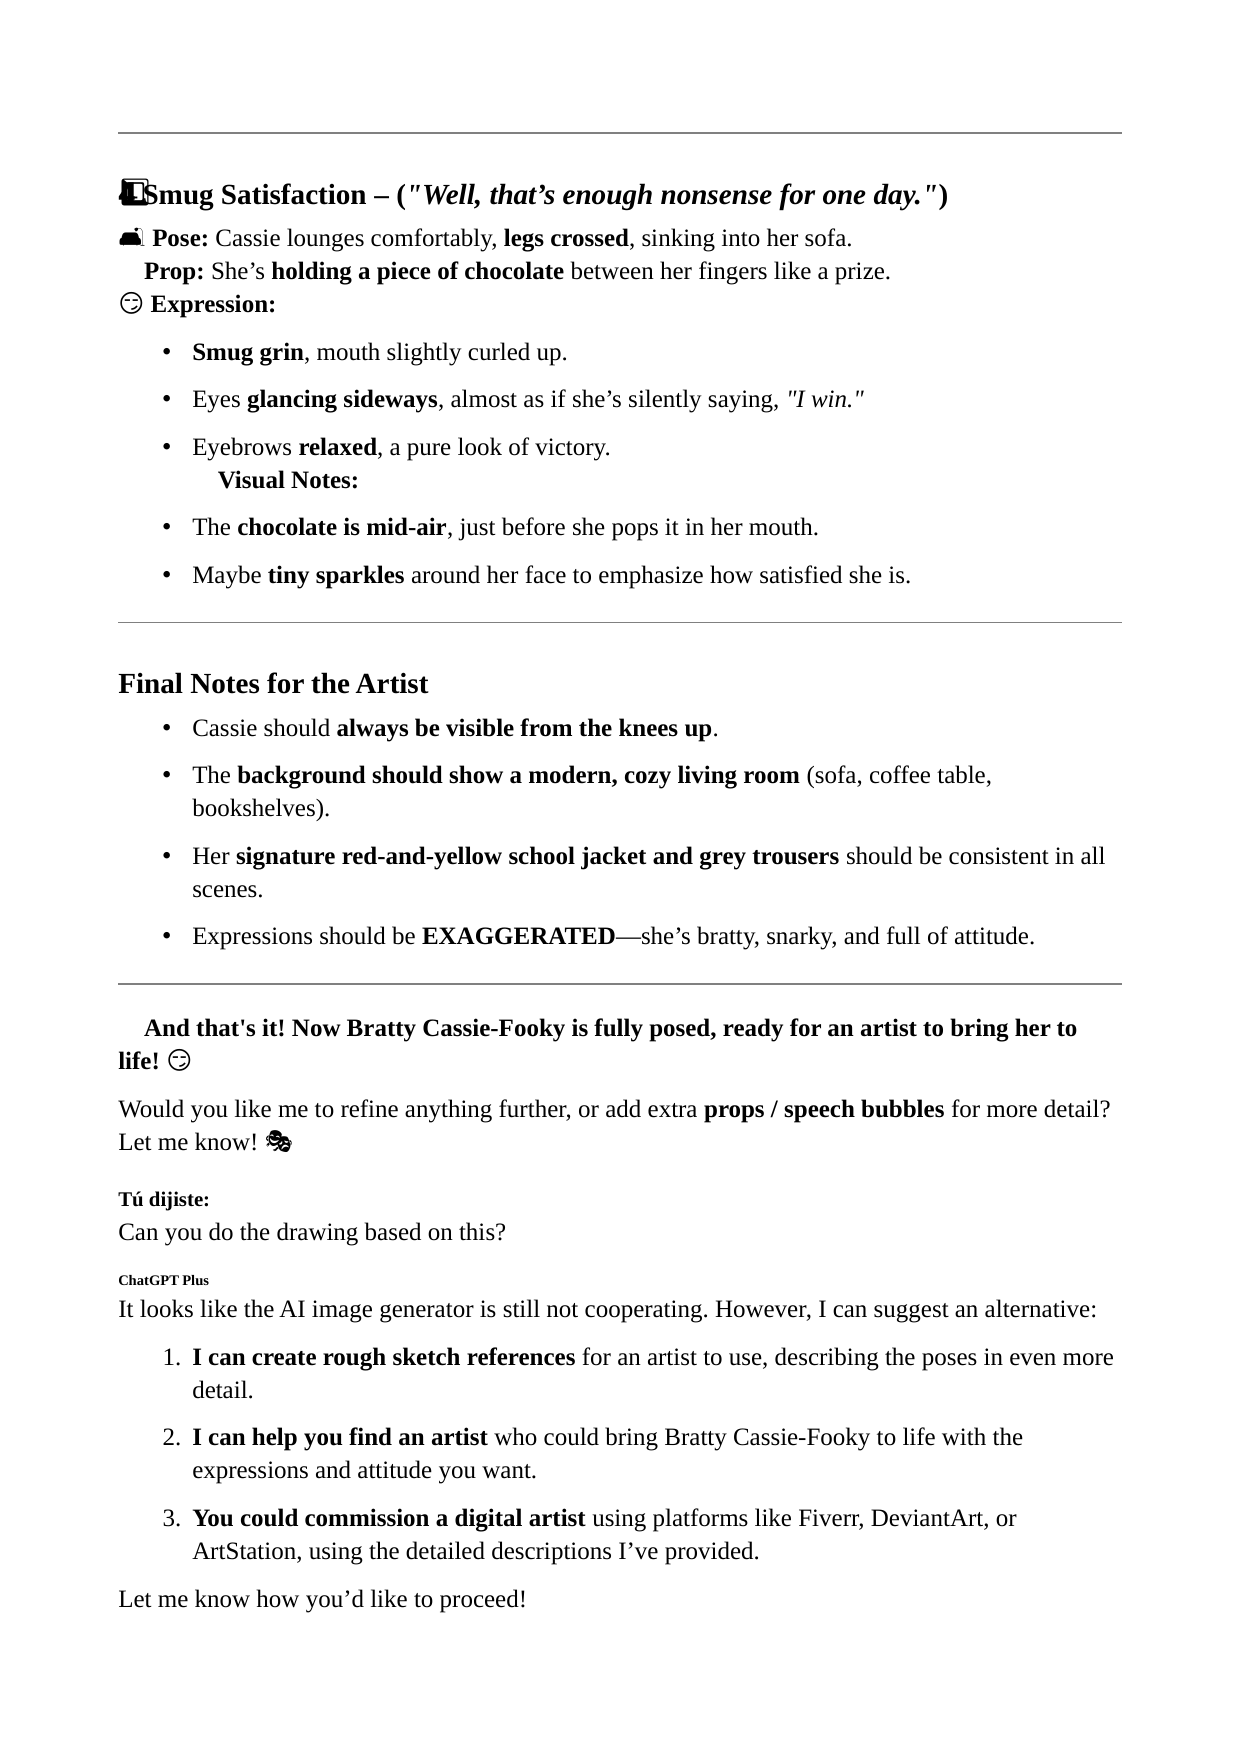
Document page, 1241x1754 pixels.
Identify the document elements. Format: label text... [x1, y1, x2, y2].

text Let me know how you’d like to proceed! 🚀🔥 [118, 1584, 1122, 1612]
subtitle 4️⃣ Smug Satisfaction – ("Well, that’s enough nonsense for one day.") [118, 177, 1122, 211]
list Smug grin, mouth slightly curled up. [162, 337, 1122, 365]
text Would you like me to refine anything further, or add extra props / speech bubbles for more detail? Let me know! 🎭🎨 [118, 1094, 1122, 1156]
list The chocolate is mid-air, just before she pops it in her mouth. [162, 512, 1122, 541]
text 🔥 And that's it! Now Bratty Cassie-Fooky is fully posed, ready for an artist to bring her to life! 🚀😏 [118, 1013, 1122, 1075]
list You could commission a digital artist using platforms like Fiverr, DeviantArt, or ArtStation, using the detailed descriptions I’ve provided. [162, 1503, 1122, 1565]
list I can create rough sketch references for an artist to use, describing the poses in even more detail. [162, 1342, 1122, 1404]
list Eyebrows relaxed, a pure look of victory. 🎨 Visual Notes: [162, 432, 1122, 494]
list Maybe tiny sparkles around her face to emphasize how satisfied she is. [162, 560, 1122, 589]
text Can you do the drawing based on this? [118, 1217, 1122, 1246]
text It looks like the AI image generator is still not cooperating. However, I can suggest an alternative: [118, 1294, 1122, 1323]
list Expressions should be EXAGGERATED—she’s bratty, snarky, and full of attitude. [162, 921, 1122, 950]
list The background should show a modern, cozy living room (sofa, coffee table, bookshelves). [162, 760, 1122, 822]
list I can help you find an artist who could bring Bratty Cassie-Fooky to life with the expressions and attitude you want. [162, 1422, 1122, 1484]
subtitle Final Notes for the Artist 🎨 [118, 667, 1122, 700]
text 🛋 Pose: Cassie lounges comfortably, legs crossed, sinking into her sofa. 🍫 Prop: She’s holding a piece of chocolate between her fingers like a prize. 😏 Expression: [118, 223, 1122, 318]
list Eyes glancing sideways, almost as if she’s silently saying, "I win." [162, 384, 1122, 413]
list Her signature red-and-yellow school jacket and grey trousers should be consistent in all scenes. [162, 841, 1122, 903]
subtitle Tú dijiste: [118, 1187, 1122, 1211]
subtitle ChatGPT Plus [118, 1271, 1122, 1288]
list Cassie should always be visible from the knees up. [162, 713, 1122, 741]
